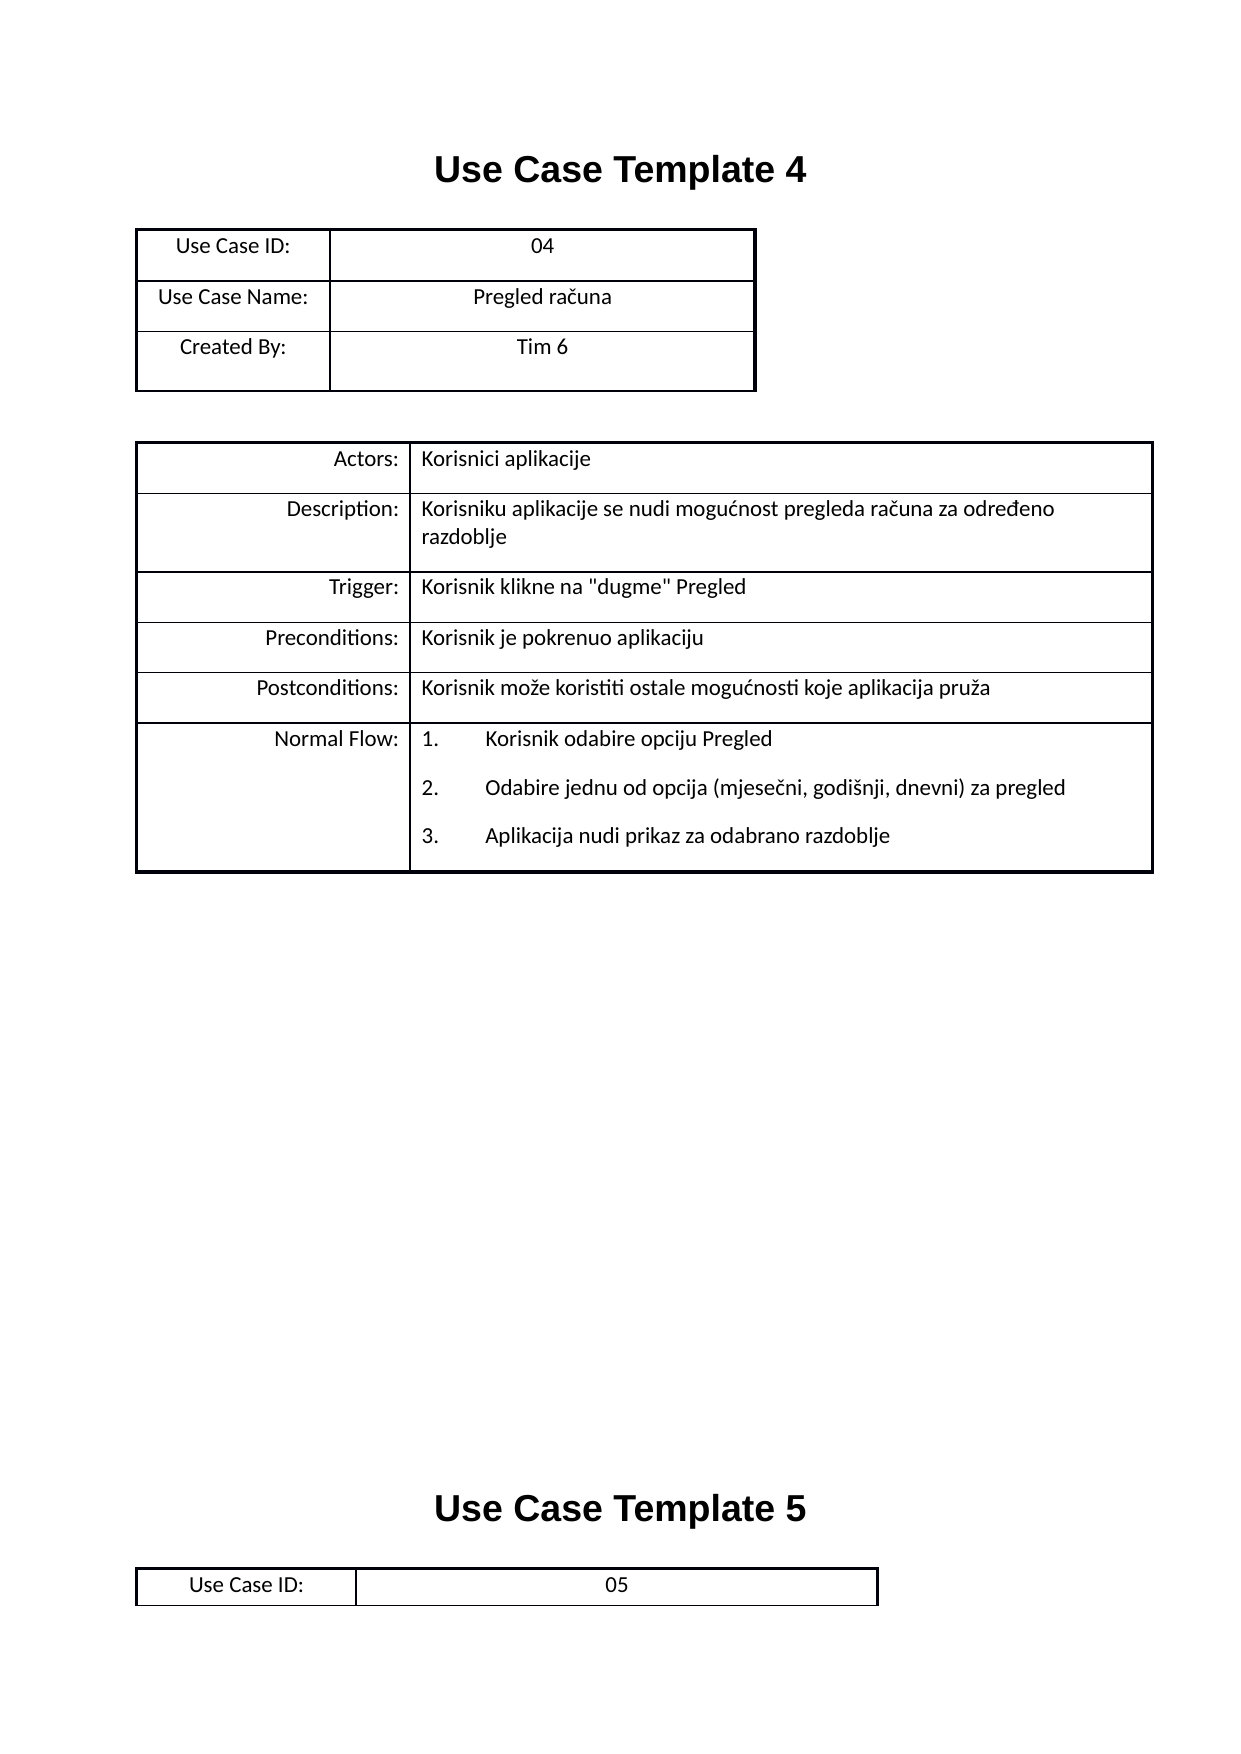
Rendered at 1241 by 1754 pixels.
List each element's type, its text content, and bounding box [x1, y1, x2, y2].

table_cell Pregled računa [331, 282, 753, 331]
table_cell Trigger: [138, 573, 409, 621]
text Use Case Template 5 [148, 1486, 1093, 1529]
table_header 05 [357, 1570, 876, 1605]
table_header Actors: [138, 444, 409, 492]
table_cell 1. Korisnik odabire opciju Pregled 2. Odabire jednu od opcija (mjesečni, godišnji, dnevni) za pregled 3. Aplikacija nudi prikaz za odabrano razdoblje [411, 724, 1151, 870]
table_cell Postconditions: [138, 673, 409, 722]
table_header Korisnici aplikacije [411, 444, 1151, 492]
table_cell Created By: [138, 332, 329, 390]
table_cell Korisnik klikne na "dugme" Pregled [411, 573, 1151, 621]
table_cell Normal Flow: [138, 724, 409, 870]
table_header 04 [331, 231, 753, 280]
table_cell Korisniku aplikacije se nudi mogućnost pregleda računa za određeno razdoblje [411, 494, 1151, 571]
table_cell Use Case Name: [138, 282, 329, 331]
table_cell Korisnik je pokrenuo aplikaciju [411, 623, 1151, 672]
table_cell Korisnik može koristiti ostale mogućnosti koje aplikacija pruža [411, 673, 1151, 722]
table_header Use Case ID: [138, 1570, 355, 1605]
table_cell Preconditions: [138, 623, 409, 672]
table_header Use Case ID: [138, 231, 329, 280]
text Use Case Template 4 [148, 148, 1093, 191]
table_cell Description: [138, 494, 409, 571]
table_cell Tim 6 [331, 332, 753, 390]
